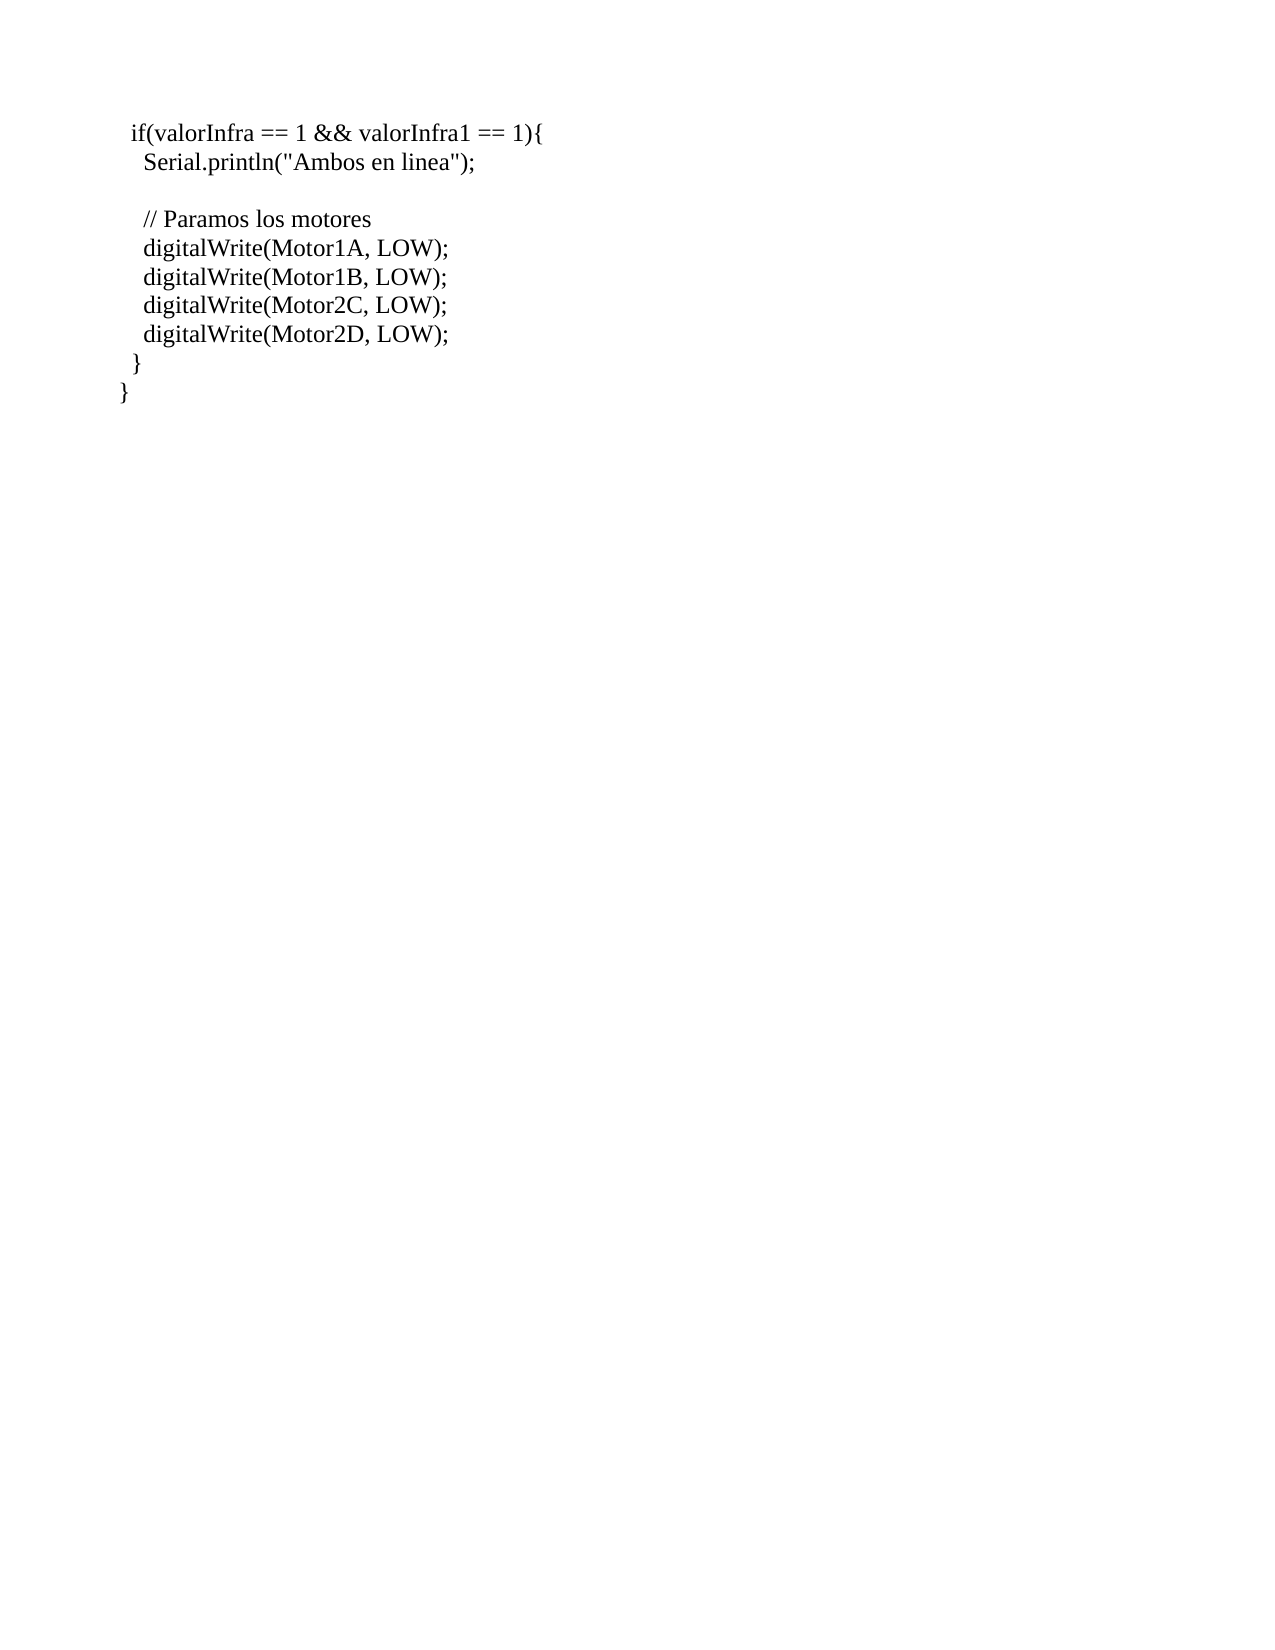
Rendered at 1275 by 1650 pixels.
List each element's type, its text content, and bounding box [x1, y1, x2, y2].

text digitalWrite(Motor2D, LOW); [118, 319, 1157, 348]
text digitalWrite(Motor2C, LOW); [118, 291, 1157, 319]
text if(valorInfra == 1 && valorInfra1 == 1){ [118, 118, 1157, 147]
text } [118, 348, 1157, 377]
text digitalWrite(Motor1A, LOW); [118, 233, 1157, 262]
text digitalWrite(Motor1B, LOW); [118, 262, 1157, 291]
text } [118, 377, 1157, 406]
text Serial.println("Ambos en linea"); [118, 147, 1157, 176]
text // Paramos los motores [118, 204, 1157, 233]
